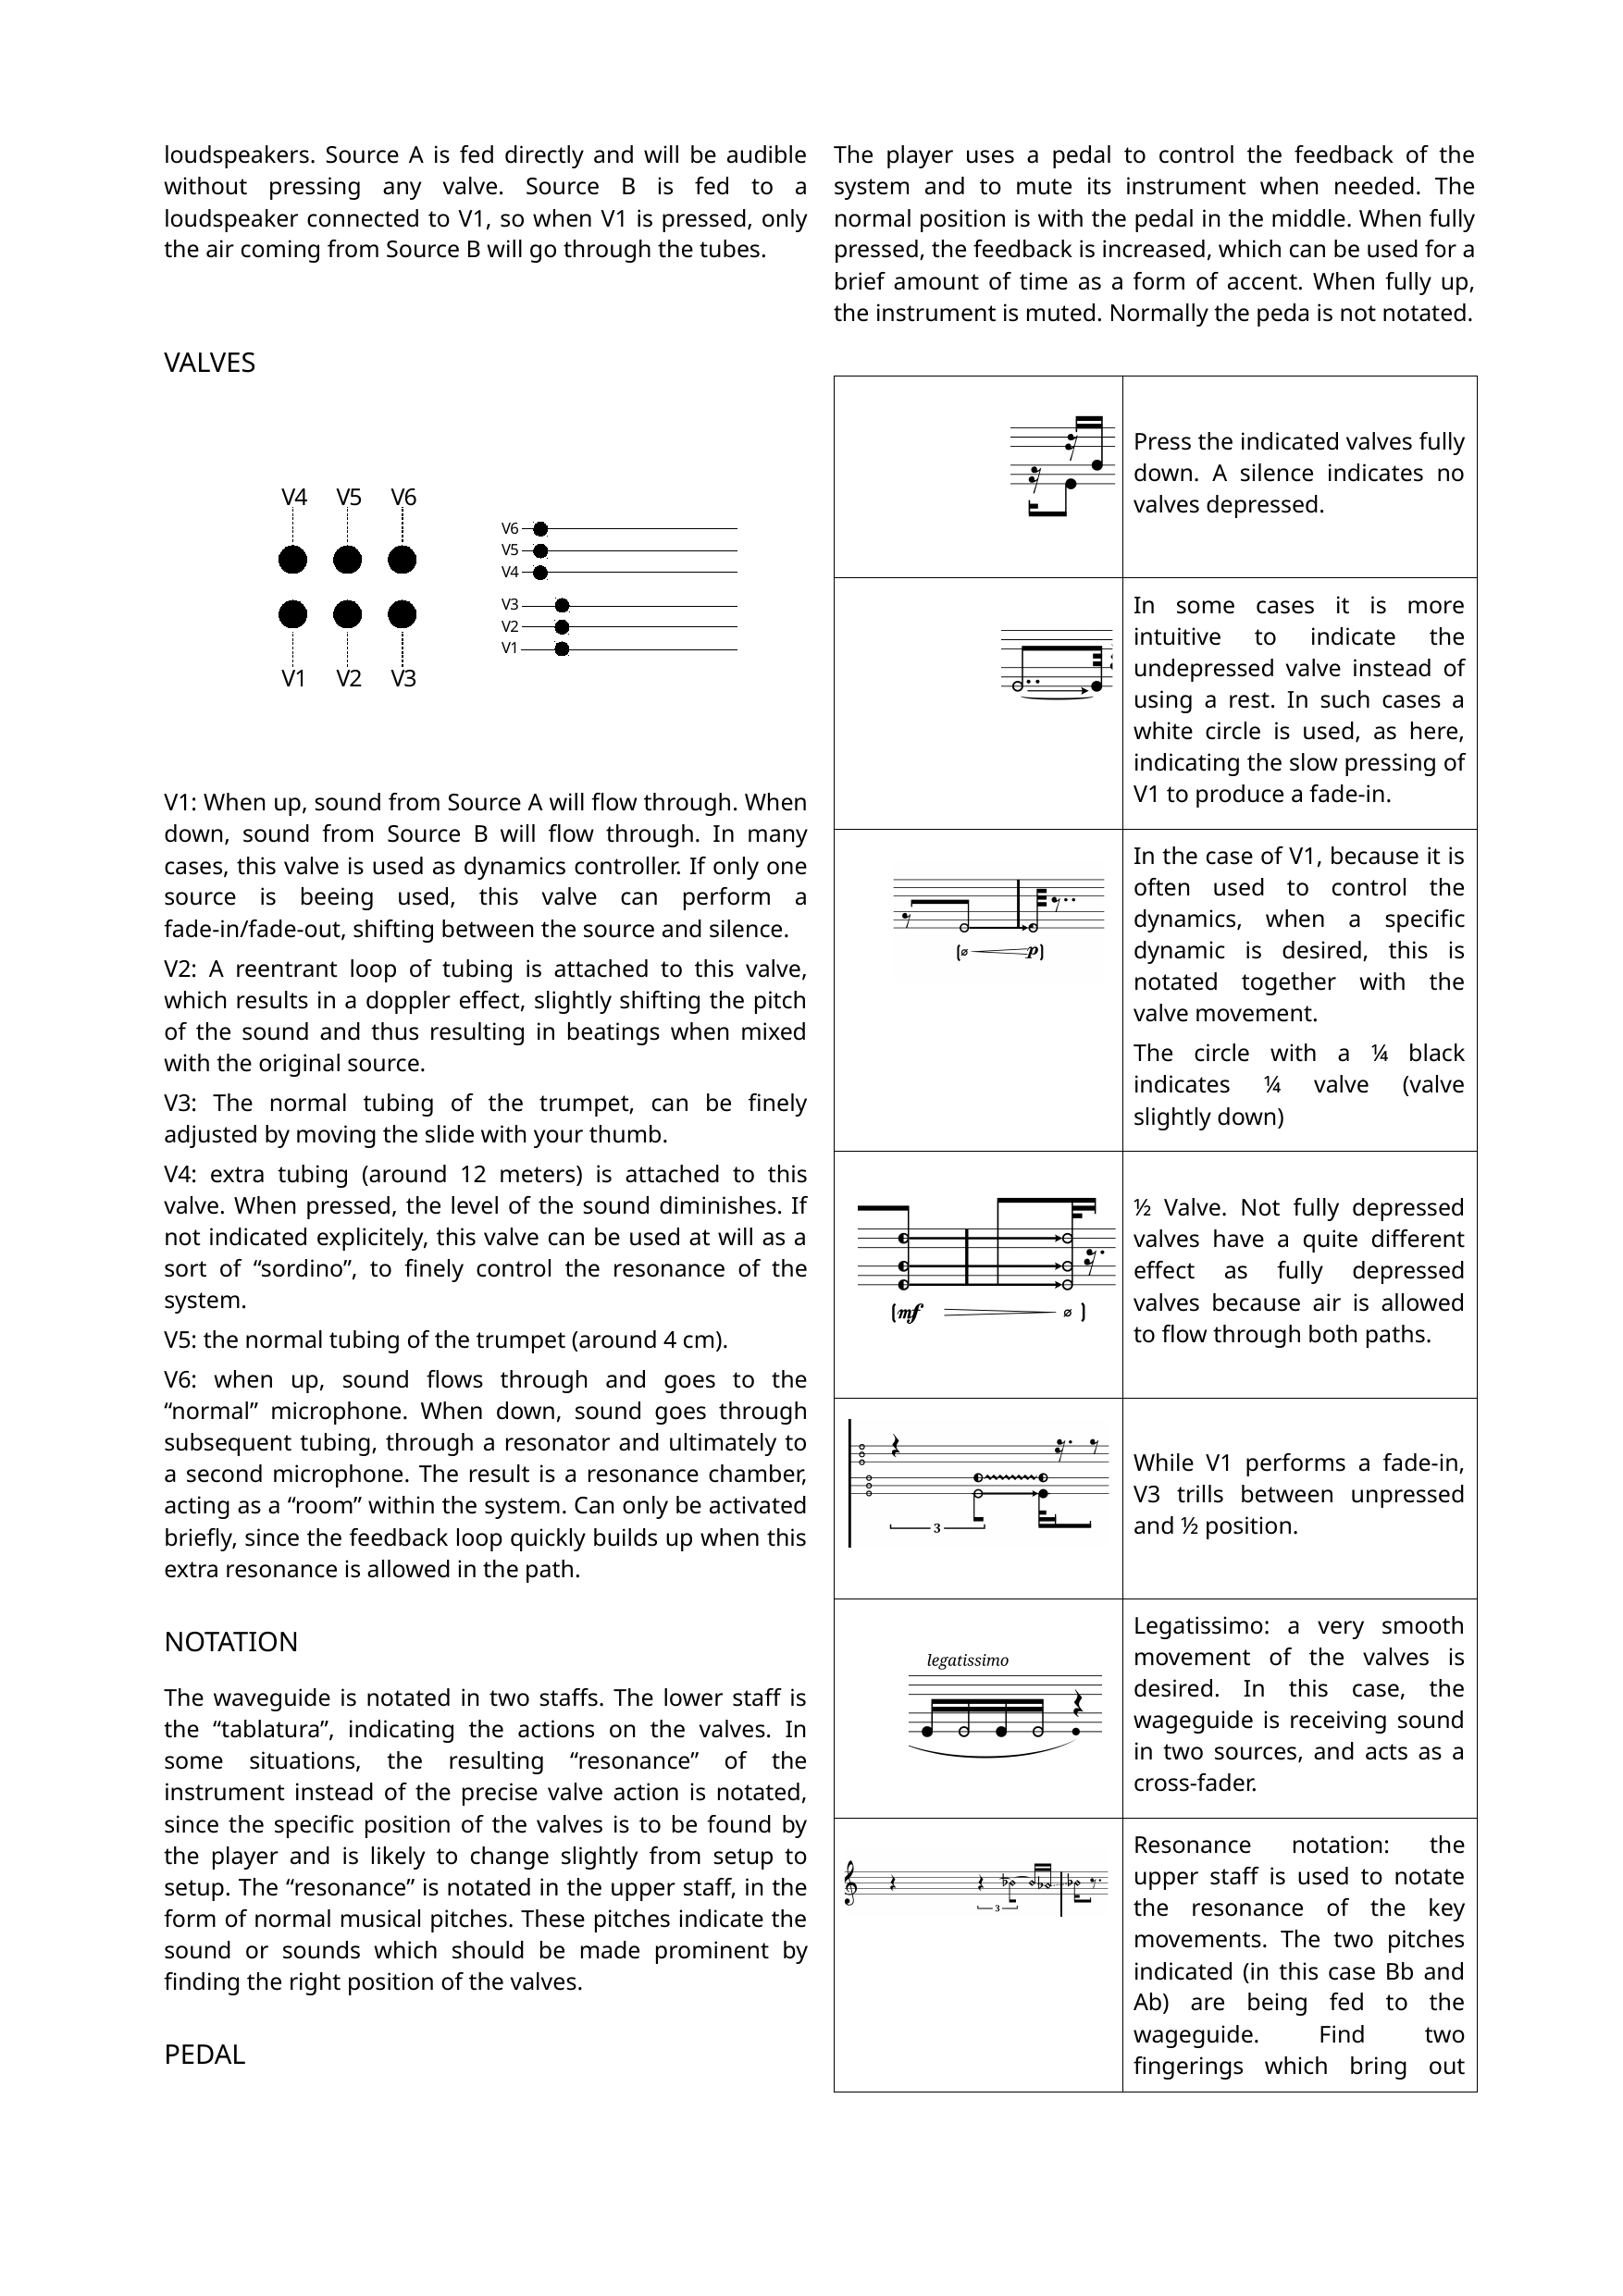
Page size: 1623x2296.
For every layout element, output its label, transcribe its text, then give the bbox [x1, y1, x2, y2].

text VALVES [164, 343, 808, 380]
picture [893, 861, 1105, 982]
table_header Press the indicated valves fully down. A silence indicates no valves depressed. [1123, 376, 1477, 577]
text V3: The normal tubing of the trumpet, can be finely adjusted by moving the slide with your thumb. [164, 1086, 808, 1150]
table_cell Resonance notation: the upper staff is used to notate the resonance of the key movements. The two pitches indicated (in this case Bb and Ab) are being fed to the wageguide. Find two fingerings which bring out [1123, 1819, 1477, 2092]
table_cell In the case of V1, because it is often used to control the dynamics, when a specific dynamic is desired, this is notated together with the valve movement. The circle with a ¼ black indicates ¼ valve (valve slightly down) [1123, 830, 1477, 1151]
text The waveguide is notated in two staffs. The lower staff is the “tablatura”, indicating the actions on the valves. In some situations, the resulting “resonance” of the instrument instead of the precise valve action is notated, since the specific position of the valves is to be found by the player and is likely to change slightly from setup to setup. The “resonance” is notated in the upper staff, in the form of normal musical pitches. These pitches indicate the sound or sounds which should be made prominent by finding the right position of the valves. [164, 1682, 808, 1996]
text NOTATION [164, 1623, 808, 1660]
table_cell ½ Valve. Not fully depressed valves have a quite different effect as fully depressed valves because air is allowed to flow through both paths. [1123, 1152, 1477, 1398]
table_cell [835, 1548, 1122, 1598]
table_cell [835, 830, 1122, 1151]
table_cell [835, 1599, 1122, 1818]
text loudspeakers. Source A is fed directly and will be audible without pressing any valve. Source B is fed to a loudspeaker connected to V1, so when V1 is pressed, only the air coming from Source B will go through the tubes. [164, 139, 808, 265]
picture [909, 1643, 1102, 1775]
text V1: When up, sound from Source A will flow through. When down, sound from Source B will flow through. In many cases, this valve is used as dynamics controller. If only one source is beeing used, this valve can perform a fade-in/fade-out, shifting between the source and silence. [164, 786, 808, 944]
table_cell [835, 1152, 1122, 1398]
table_cell [835, 578, 1122, 829]
table_header [835, 376, 1122, 577]
picture [1001, 602, 1113, 714]
table_cell [835, 1819, 1122, 2092]
picture [858, 1185, 1116, 1348]
table_cell In some cases it is more intuitive to indicate the undepressed valve instead of using a rest. In such cases a white circle is used, as here, indicating the slow pressing of V1 to produce a fade-in. [1123, 578, 1477, 829]
picture [844, 1850, 1109, 1917]
text V2: A reentrant loop of tubing is attached to this valve, which results in a doppler effect, slightly shifting the pitch of the sound and thus resulting in beatings when mixed with the original source. [164, 952, 808, 1079]
text PEDAL [164, 2036, 808, 2072]
text V5: the normal tubing of the trumpet (around 4 cm). [164, 1324, 808, 1355]
picture [1010, 412, 1116, 527]
text V4: extra tubing (around 12 meters) is attached to this valve. When pressed, the level of the sound diminishes. If not indicated explicitely, this valve can be used at will as a sort of “sordino”, to finely control the resonance of the system. [164, 1158, 808, 1315]
table_cell Legatissimo: a very smooth movement of the valves is desired. In this case, the wageguide is receiving sound in two sources, and acts as a cross-fader. [1123, 1599, 1477, 1818]
picture [844, 1419, 1109, 1548]
table_cell [835, 1399, 1122, 1547]
text V6: when up, sound flows through and goes to the “normal” microphone. When down, sound goes through subsequent tubing, through a resonator and ultimately to a second microphone. The result is a resonance chamber, acting as a “room” within the system. Can only be activated briefly, since the feedback loop quickly builds up when this extra resonance is allowed in the path. [164, 1364, 808, 1584]
table_cell While V1 performs a fade-in, V3 trills between unpressed and ½ position. [1123, 1399, 1477, 1598]
text The player uses a pedal to control the feedback of the system and to mute its instrument when needed. The normal position is with the pedal in the middle. When fully pressed, the feedback is increased, which can be used for a brief amount of time as a form of accent. When fully up, the instrument is muted. Normally the peda is not notated. [834, 139, 1477, 327]
